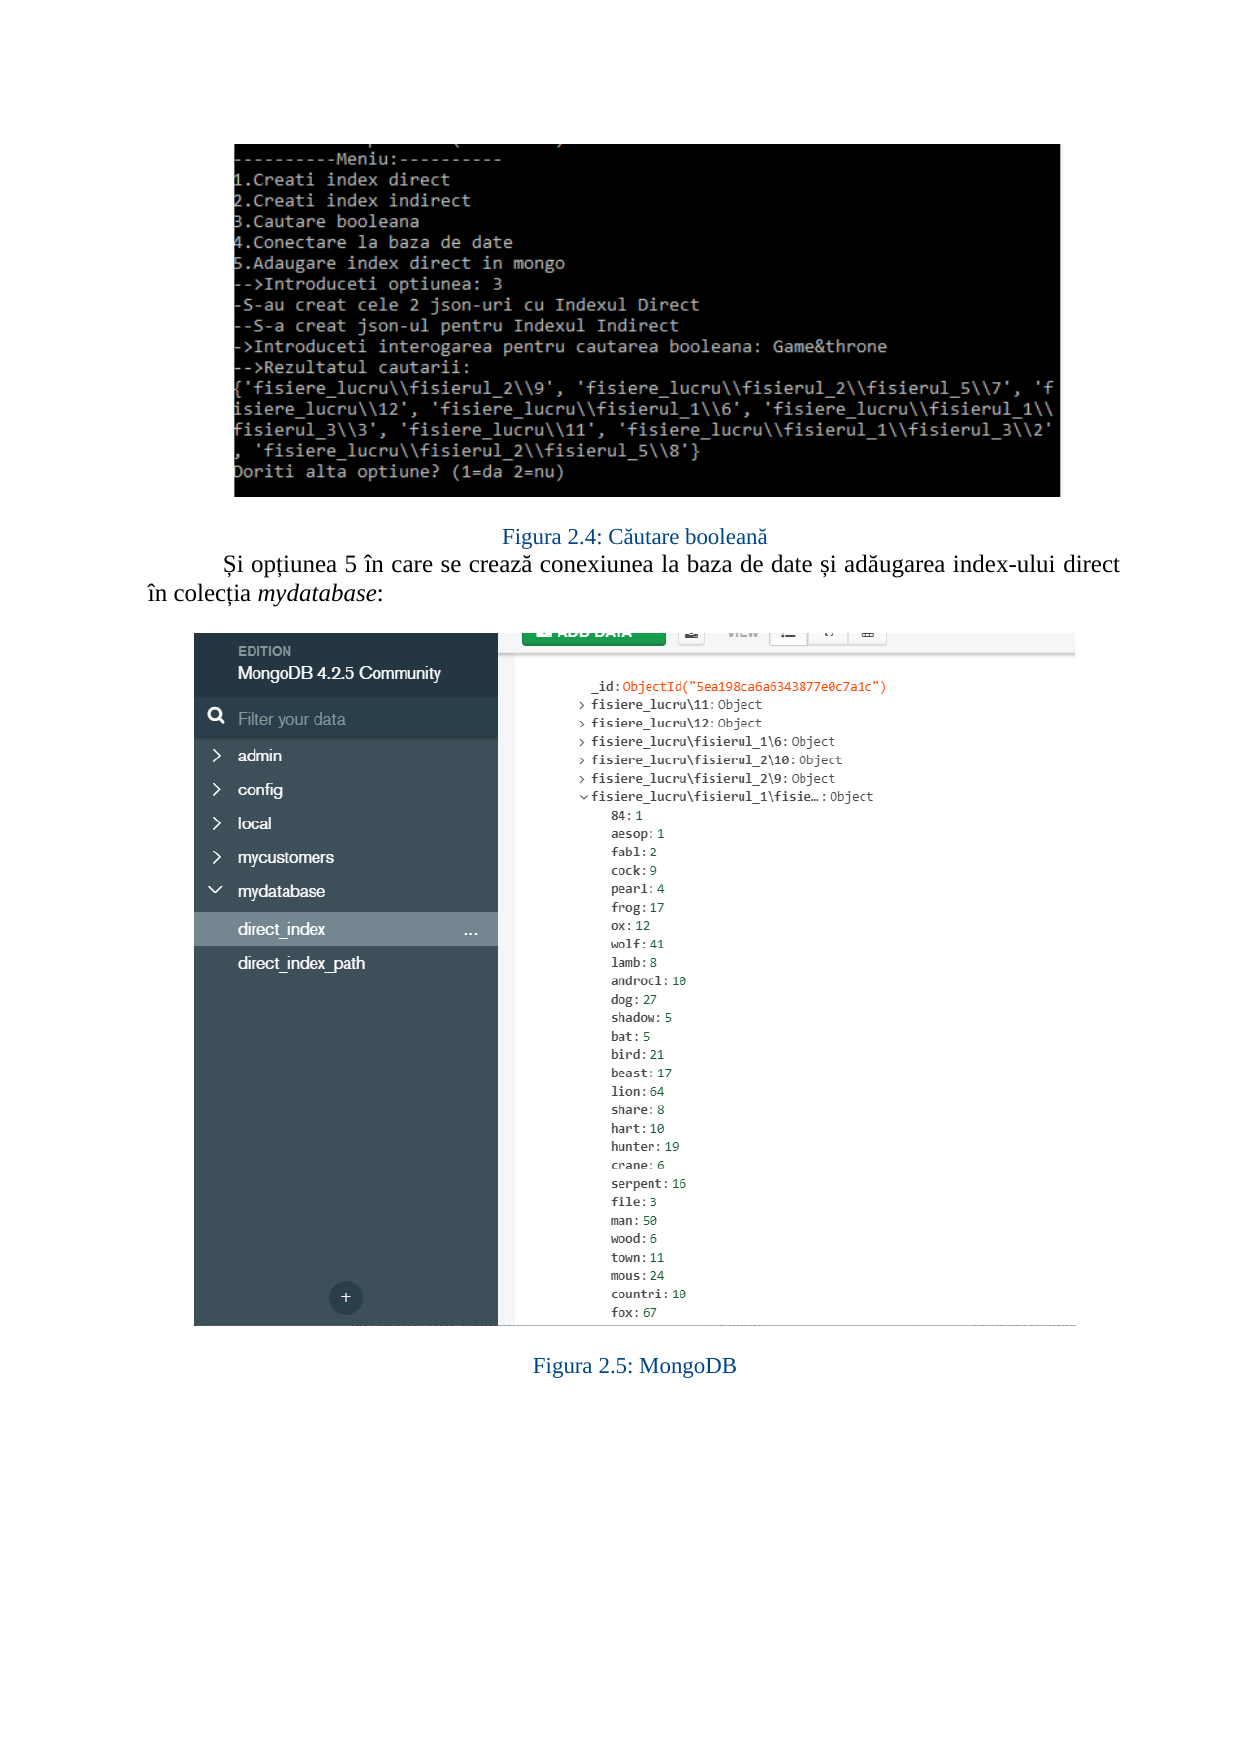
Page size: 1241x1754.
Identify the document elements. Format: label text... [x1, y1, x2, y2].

picture [194, 633, 1076, 1326]
text Și opțiunea 5 în care se crează conexiunea la baza de date și adăugarea index-ului direct în colecția mydatabase: [148, 118, 1122, 607]
text Figura 2.4: Căutare booleană [194, 144, 1075, 549]
picture [234, 144, 1063, 497]
text Figura 2.5: MongoDB [194, 1326, 1075, 1378]
